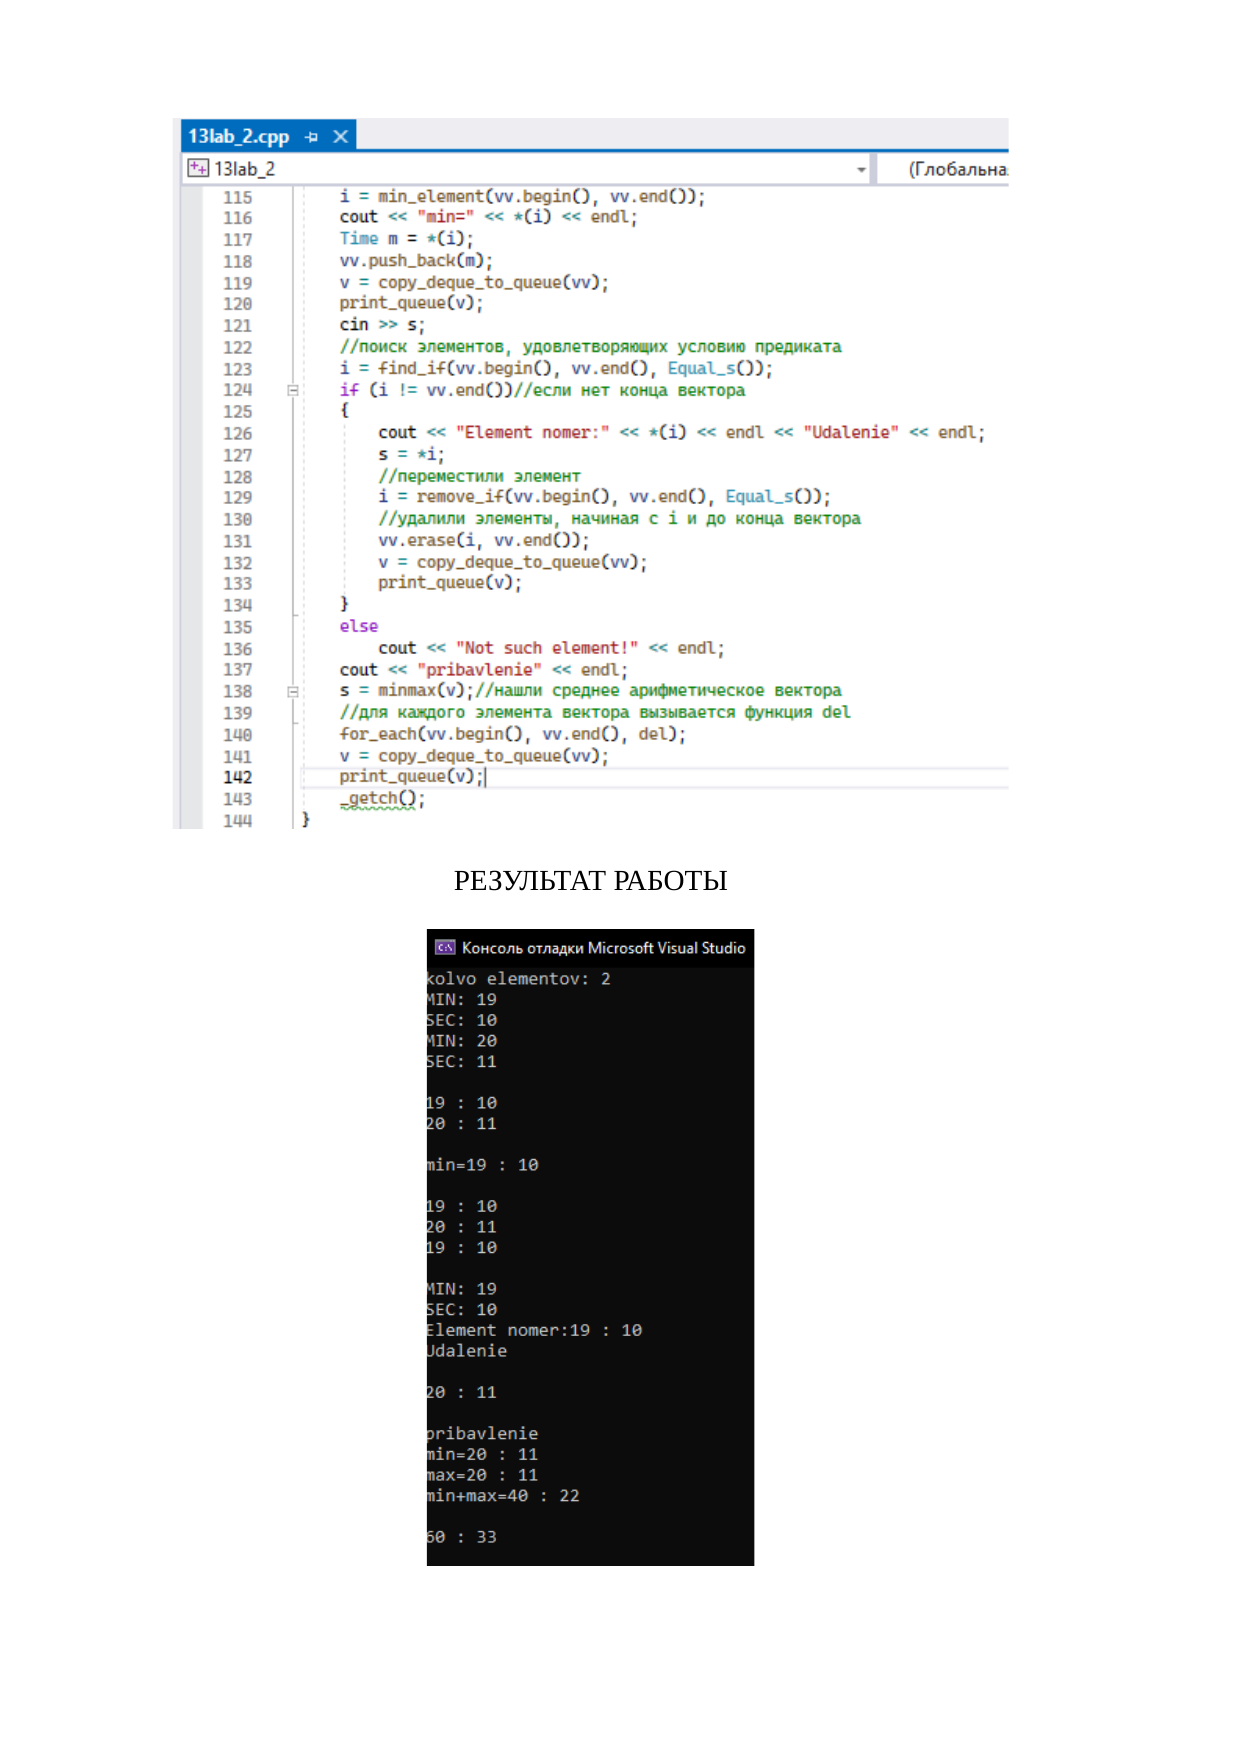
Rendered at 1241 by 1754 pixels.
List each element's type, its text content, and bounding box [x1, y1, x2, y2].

text РЕЗУЛЬТАТ РАБОТЫ [59, 863, 1122, 896]
picture [172, 118, 1009, 829]
picture [426, 929, 755, 1566]
